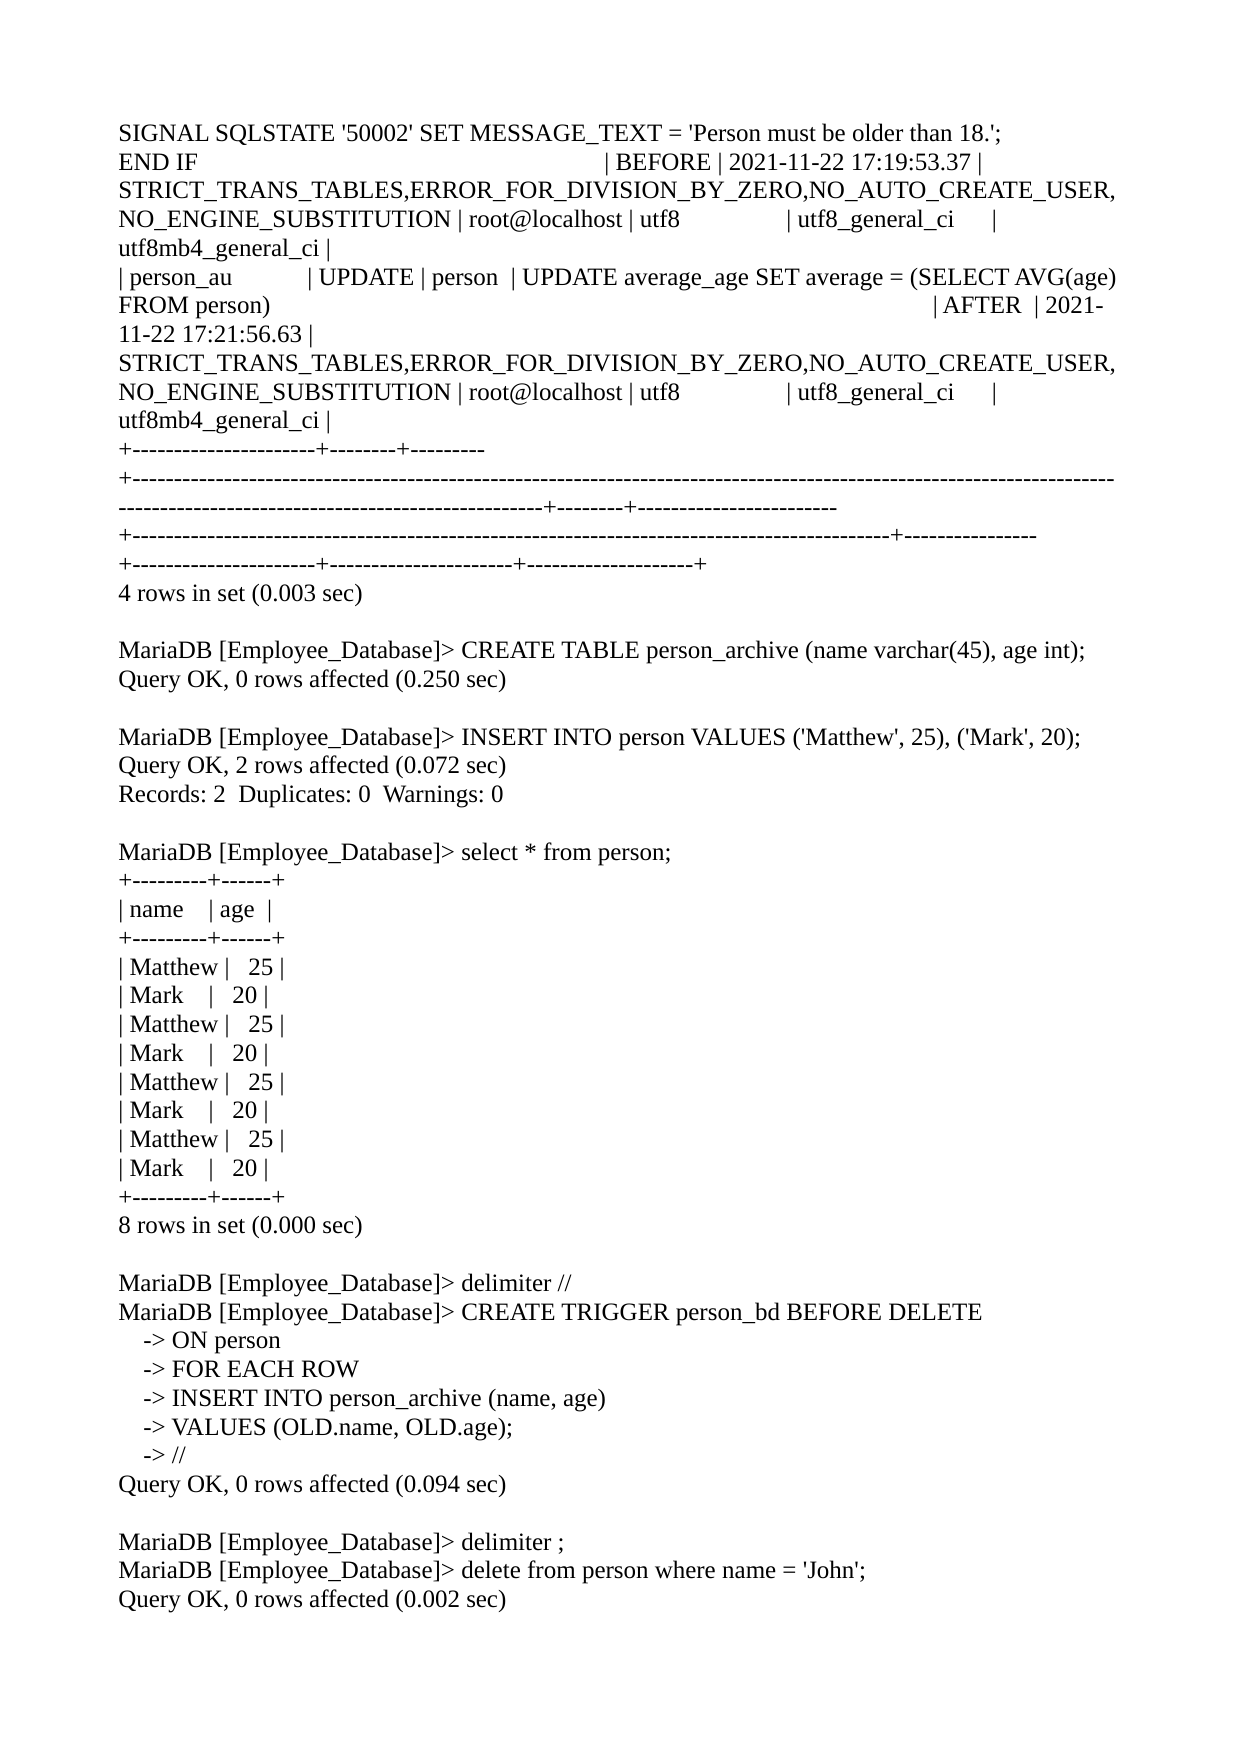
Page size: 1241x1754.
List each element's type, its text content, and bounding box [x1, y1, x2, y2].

text -> // [118, 1441, 1122, 1469]
text 4 rows in set (0.003 sec) [118, 578, 1122, 607]
text -> ON person [118, 1326, 1122, 1354]
text MariaDB [Employee_Database]> INSERT INTO person VALUES ('Matthew', 25), ('Mark', 20); [118, 722, 1122, 751]
text Query OK, 0 rows affected (0.250 sec) [118, 664, 1122, 693]
text | person_au | UPDATE | person | UPDATE average_age SET average = (SELECT AVG(age) FROM person) | AFTER | 2021-11-22 17:21:56.63 | STRICT_TRANS_TABLES,ERROR_FOR_DIVISION_BY_ZERO,NO_AUTO_CREATE_USER,NO_ENGINE_SUBSTITUTION | root@localhost | utf8 | utf8_general_ci | utf8mb4_general_ci | [118, 262, 1122, 434]
text | Mark | 20 | [118, 1038, 1122, 1067]
text MariaDB [Employee_Database]> select * from person; [118, 837, 1122, 866]
text Query OK, 2 rows affected (0.072 sec) [118, 751, 1122, 779]
text MariaDB [Employee_Database]> CREATE TRIGGER person_bd BEFORE DELETE [118, 1297, 1122, 1326]
text MariaDB [Employee_Database]> CREATE TABLE person_archive (name varchar(45), age int); [118, 636, 1122, 664]
text MariaDB [Employee_Database]> delimiter // [118, 1268, 1122, 1297]
text | Matthew | 25 | [118, 952, 1122, 981]
text MariaDB [Employee_Database]> delete from person where name = 'John'; [118, 1556, 1122, 1584]
text Query OK, 0 rows affected (0.002 sec) [118, 1584, 1122, 1613]
text | Matthew | 25 | [118, 1067, 1122, 1096]
text -> VALUES (OLD.name, OLD.age); [118, 1412, 1122, 1441]
text +----------------------+--------+---------+-------------------------------------------------------------------------------------------------------------------------------------------------------------------------+--------+------------------------+-------------------------------------------------------------------------------------------+----------------+----------------------+----------------------+--------------------+ [118, 434, 1122, 578]
text | name | age | [118, 894, 1122, 923]
text Query OK, 0 rows affected (0.094 sec) [118, 1469, 1122, 1498]
text | Mark | 20 | [118, 1153, 1122, 1182]
text Records: 2 Duplicates: 0 Warnings: 0 [118, 779, 1122, 808]
text -> INSERT INTO person_archive (name, age) [118, 1383, 1122, 1412]
text | Matthew | 25 | [118, 1009, 1122, 1038]
text | Mark | 20 | [118, 981, 1122, 1009]
text -> FOR EACH ROW [118, 1354, 1122, 1383]
text +---------+------+ [118, 1182, 1122, 1211]
text | Matthew | 25 | [118, 1124, 1122, 1153]
text 8 rows in set (0.000 sec) [118, 1211, 1122, 1239]
text | Mark | 20 | [118, 1096, 1122, 1124]
text SIGNAL SQLSTATE '50002' SET MESSAGE_TEXT = 'Person must be older than 18.'; [118, 118, 1122, 147]
text MariaDB [Employee_Database]> delimiter ; [118, 1527, 1122, 1556]
text +---------+------+ [118, 866, 1122, 894]
text END IF | BEFORE | 2021-11-22 17:19:53.37 | STRICT_TRANS_TABLES,ERROR_FOR_DIVISION_BY_ZERO,NO_AUTO_CREATE_USER,NO_ENGINE_SUBSTITUTION | root@localhost | utf8 | utf8_general_ci | utf8mb4_general_ci | [118, 147, 1122, 262]
text +---------+------+ [118, 923, 1122, 952]
